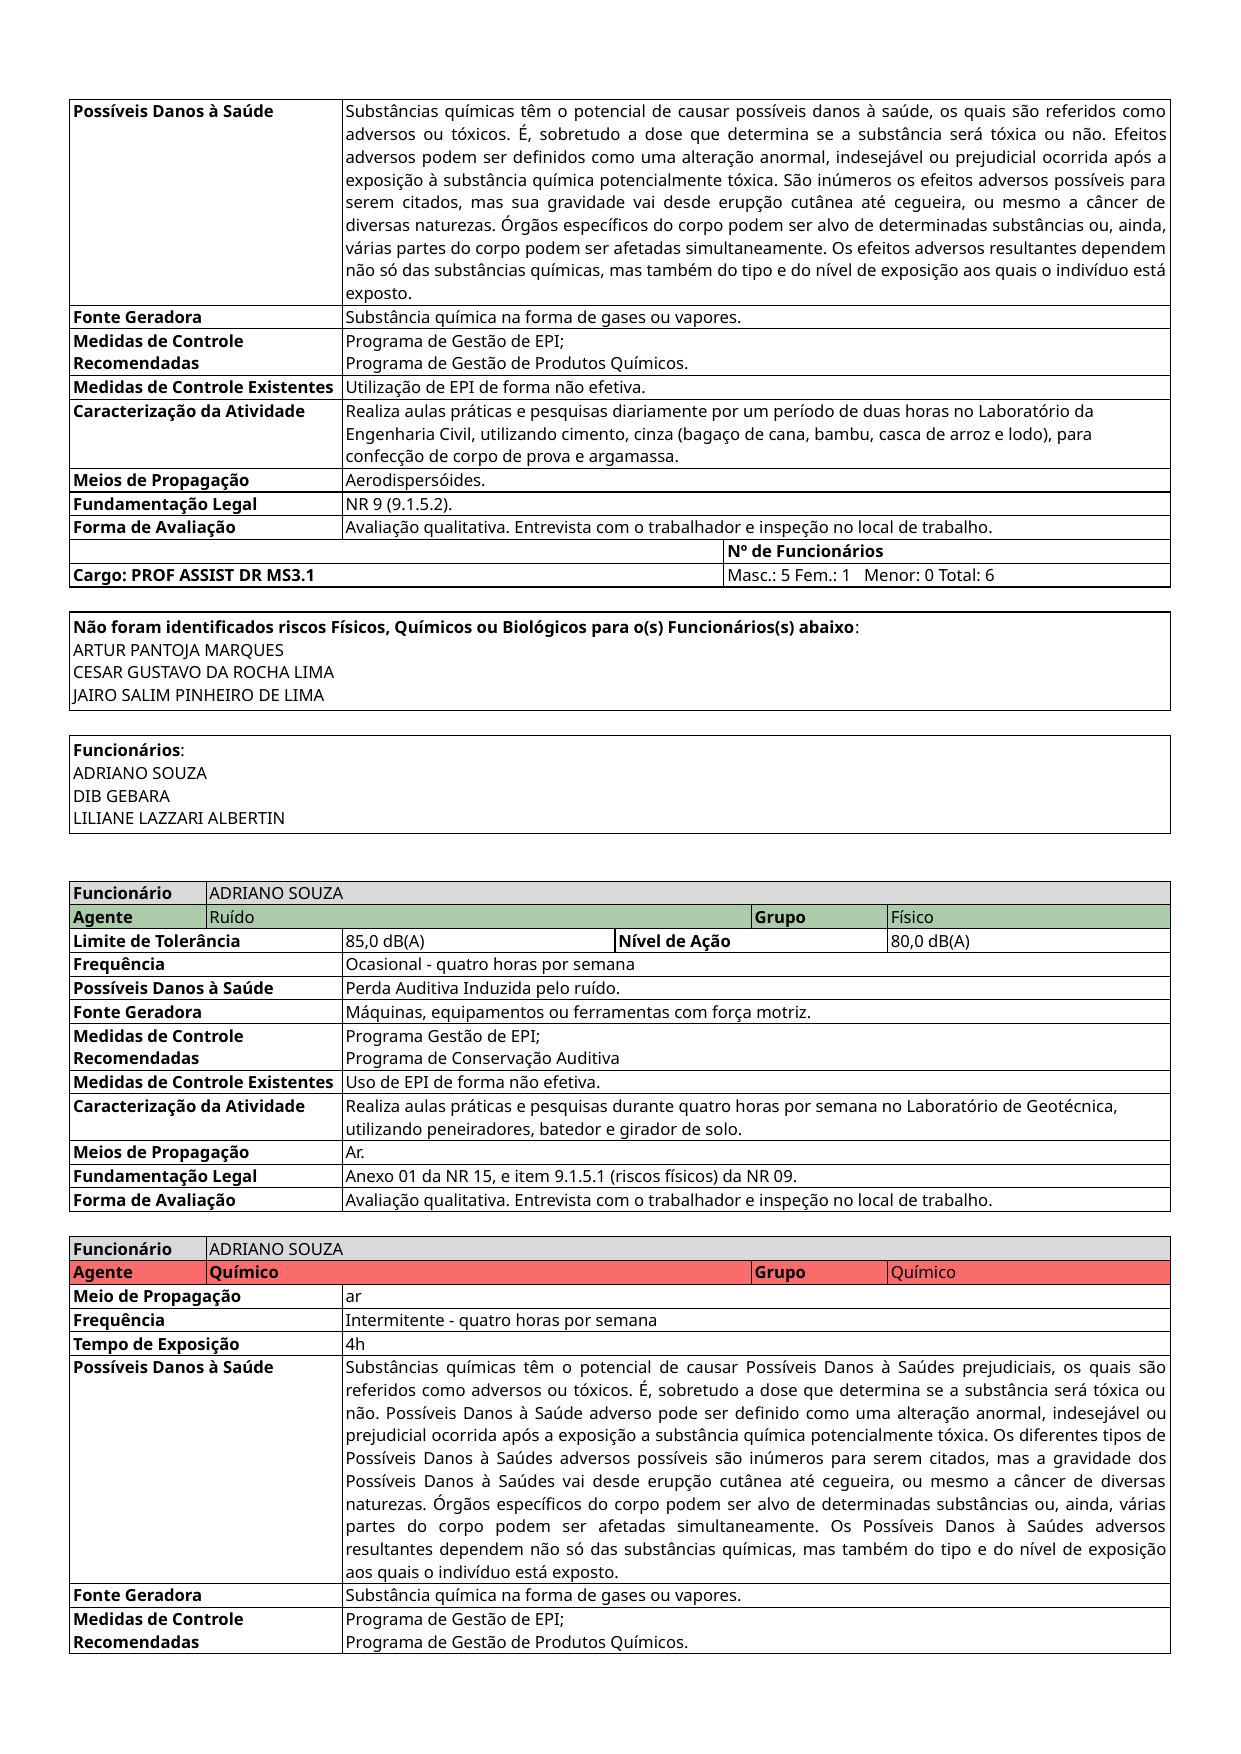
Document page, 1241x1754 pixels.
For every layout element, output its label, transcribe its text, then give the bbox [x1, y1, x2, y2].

table_cell NR 9 (9.1.5.2). [343, 493, 1170, 515]
table_cell Aerodispersóides. [343, 469, 1170, 491]
table_cell Físico [888, 905, 1170, 928]
table_cell Substância química na forma de gases ou vapores. [343, 1584, 1170, 1607]
table_cell Limite de Tolerância [70, 929, 342, 952]
table_cell Substâncias químicas têm o potencial de causar Possíveis Danos à Saúdes prejudiciais, os quais são referidos como adversos ou tóxicos. É, sobretudo a dose que determina se a substância será tóxica ou não. Possíveis Danos à Saúde adverso pode ser definido como uma alteração anormal, indesejável ou prejudicial ocorrida após a exposição a substância química potencialmente tóxica. Os diferentes tipos de Possíveis Danos à Saúdes adversos possíveis são inúmeros para serem citados, mas a gravidade dos Possíveis Danos à Saúdes vai desde erupção cutânea até cegueira, ou mesmo a câncer de diversas naturezas. Órgãos específicos do corpo podem ser alvo de determinadas substâncias ou, ainda, várias partes do corpo podem ser afetadas simultaneamente. Os Possíveis Danos à Saúdes adversos resultantes dependem não só das substâncias químicas, mas também do tipo e do nível de exposição aos quais o indivíduo está exposto. [343, 1356, 1170, 1583]
table_cell Ruído [207, 905, 751, 928]
table_cell Frequência [70, 1309, 342, 1331]
table_cell Fonte Geradora [70, 306, 342, 328]
table_cell Uso de EPI de forma não efetiva. [343, 1071, 1170, 1093]
table_cell Grupo [752, 1261, 887, 1284]
table_cell Químico [888, 1261, 1170, 1284]
table_header Funcionários: ADRIANO SOUZA DIB GEBARA LILIANE LAZZARI ALBERTIN [70, 736, 1170, 833]
table_cell Possíveis Danos à Saúde [70, 100, 342, 304]
table_cell Frequência [70, 953, 342, 976]
table_cell Forma de Avaliação [70, 516, 342, 539]
table_cell Anexo 01 da NR 15, e item 9.1.5.1 (riscos físicos) da NR 09. [343, 1165, 1170, 1187]
table_cell Meios de Propagação [70, 1141, 342, 1163]
table_cell Realiza aulas práticas e pesquisas diariamente por um período de duas horas no Laboratório da Engenharia Civil, utilizando cimento, cinza (bagaço de cana, bambu, casca de arroz e lodo), para confecção de corpo de prova e argamassa. [343, 400, 1170, 468]
table_cell [70, 540, 723, 563]
table_cell Programa de Gestão de EPI; Programa de Gestão de Produtos Químicos. [343, 1608, 1170, 1653]
table_cell 80,0 dB(A) [888, 929, 1170, 952]
table_cell Ocasional - quatro horas por semana [343, 953, 1170, 976]
table_cell Perda Auditiva Induzida pelo ruído. [343, 977, 1170, 999]
table_cell Medidas de Controle Recomendadas [70, 1608, 342, 1653]
table_header Não foram identificados riscos Físicos, Químicos ou Biológicos para o(s) Funcionários(s) abaixo: ARTUR PANTOJA MARQUES CESAR GUSTAVO DA ROCHA LIMA JAIRO SALIM PINHEIRO DE LIMA [70, 613, 1170, 709]
table_cell 4h [343, 1332, 1170, 1355]
table_cell ar [343, 1285, 1170, 1307]
table_cell Meio de Propagação [70, 1285, 342, 1307]
table_cell Programa de Gestão de EPI; Programa de Gestão de Produtos Químicos. [343, 329, 1170, 375]
table_cell Realiza aulas práticas e pesquisas durante quatro horas por semana no Laboratório de Geotécnica, utilizando peneiradores, batedor e girador de solo. [343, 1094, 1170, 1140]
table_cell Máquinas, equipamentos ou ferramentas com força motriz. [343, 1000, 1170, 1023]
table_cell Medidas de Controle Recomendadas [70, 1024, 342, 1069]
table_cell Forma de Avaliação [70, 1188, 342, 1211]
table_cell Possíveis Danos à Saúde [70, 977, 342, 999]
table_cell Medidas de Controle Recomendadas [70, 329, 342, 375]
table_cell Químico [207, 1261, 751, 1284]
table_cell 85,0 dB(A) [343, 929, 614, 952]
table_cell Medidas de Controle Existentes [70, 1071, 342, 1093]
table_header ADRIANO SOUZA [207, 882, 1170, 904]
table_cell Medidas de Controle Existentes [70, 376, 342, 398]
table_cell Fonte Geradora [70, 1584, 342, 1607]
table_cell Fundamentação Legal [70, 493, 342, 515]
table_cell Tempo de Exposição [70, 1332, 342, 1355]
table_cell Avaliação qualitativa. Entrevista com o trabalhador e inspeção no local de trabalho. [343, 516, 1170, 539]
table_cell Avaliação qualitativa. Entrevista com o trabalhador e inspeção no local de trabalho. [343, 1188, 1170, 1211]
table_cell Caracterização da Atividade [70, 400, 342, 468]
table_header ADRIANO SOUZA [207, 1237, 1170, 1260]
table_cell Ar. [343, 1141, 1170, 1163]
table_cell Fundamentação Legal [70, 1165, 342, 1187]
table_header Funcionário [70, 882, 206, 904]
table_cell Meios de Propagação [70, 469, 342, 491]
table_cell Cargo: PROF ASSIST DR MS3.1 [70, 564, 723, 586]
table_cell Possíveis Danos à Saúde [70, 1356, 342, 1583]
table_cell Caracterização da Atividade [70, 1094, 342, 1140]
table_header Funcionário [70, 1237, 206, 1260]
table_cell Masc.: 5 Fem.: 1 Menor: 0 Total: 6 [724, 564, 1170, 586]
table_cell Substâncias químicas têm o potencial de causar possíveis danos à saúde, os quais são referidos como adversos ou tóxicos. É, sobretudo a dose que determina se a substância será tóxica ou não. Efeitos adversos podem ser definidos como uma alteração anormal, indesejável ou prejudicial ocorrida após a exposição à substância química potencialmente tóxica. São inúmeros os efeitos adversos possíveis para serem citados, mas sua gravidade vai desde erupção cutânea até cegueira, ou mesmo a câncer de diversas naturezas. Órgãos específicos do corpo podem ser alvo de determinadas substâncias ou, ainda, várias partes do corpo podem ser afetadas simultaneamente. Os efeitos adversos resultantes dependem não só das substâncias químicas, mas também do tipo e do nível de exposição aos quais o indivíduo está exposto. [343, 100, 1170, 304]
table_cell Agente [70, 905, 206, 928]
table_cell Agente [70, 1261, 206, 1284]
table_cell Programa Gestão de EPI; Programa de Conservação Auditiva [343, 1024, 1170, 1069]
table_cell Nº de Funcionários [724, 540, 1170, 563]
table_cell Nível de Ação [616, 929, 887, 952]
table_cell Fonte Geradora [70, 1000, 342, 1023]
table_cell Intermitente - quatro horas por semana [343, 1309, 1170, 1331]
table_cell Substância química na forma de gases ou vapores. [343, 306, 1170, 328]
table_cell Grupo [752, 905, 887, 928]
table_cell Utilização de EPI de forma não efetiva. [343, 376, 1170, 398]
